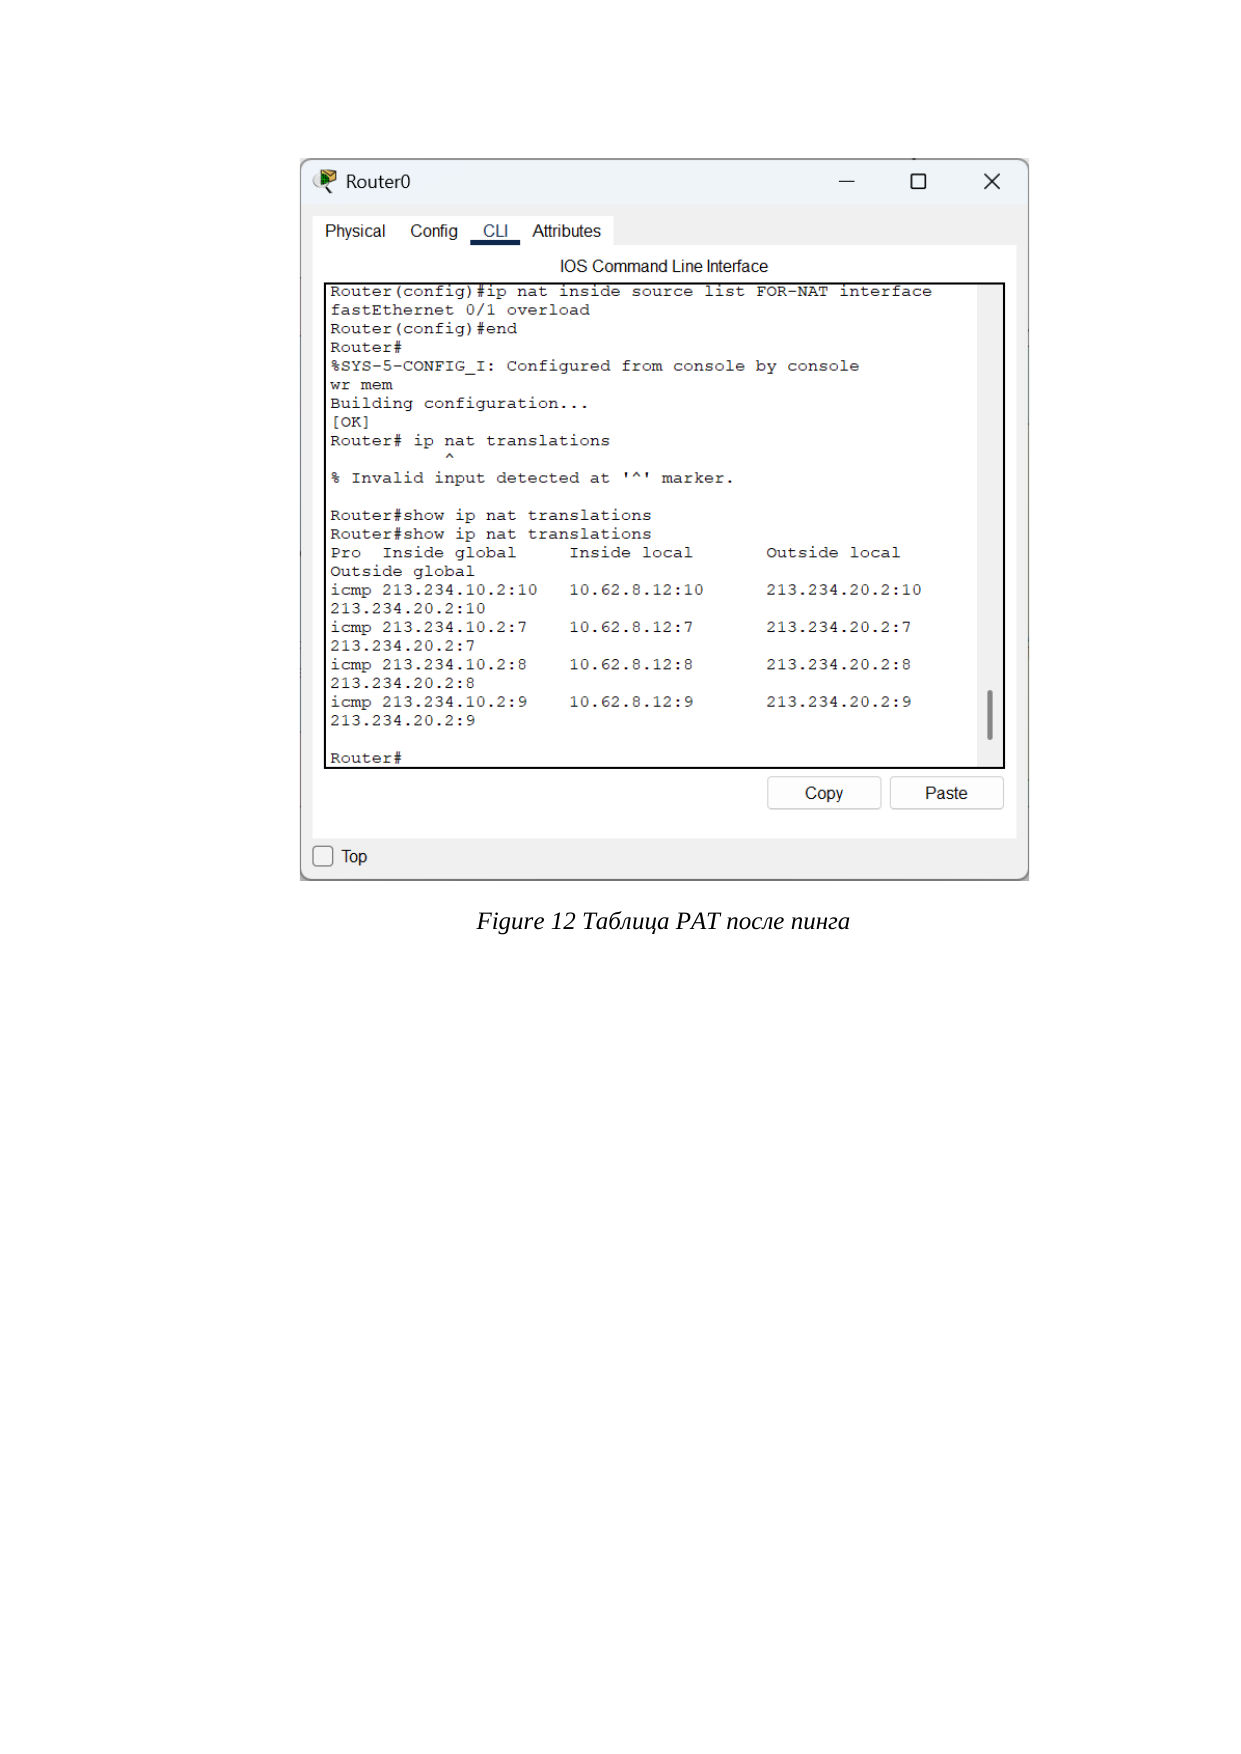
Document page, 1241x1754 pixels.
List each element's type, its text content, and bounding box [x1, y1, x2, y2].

text Figure 12 Таблица PAT после пинга [177, 906, 1152, 935]
